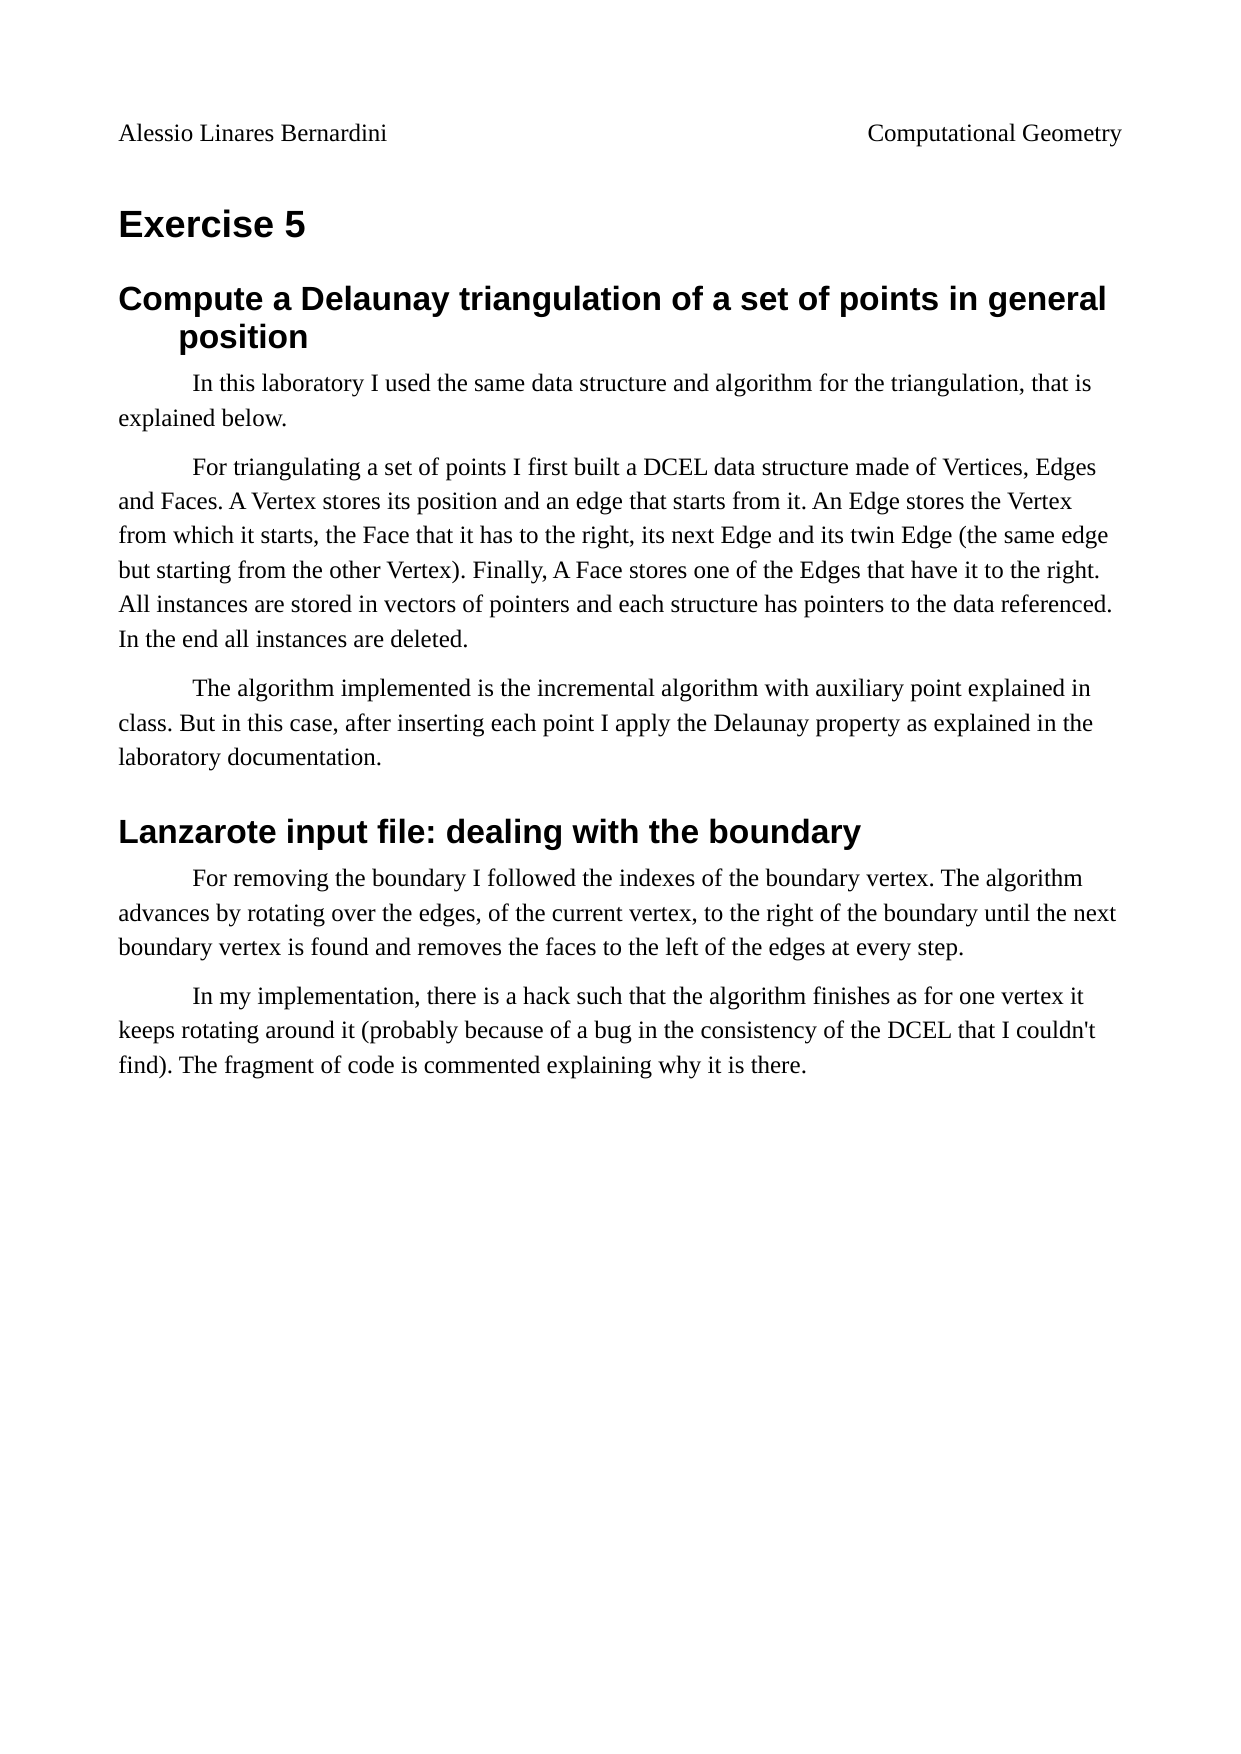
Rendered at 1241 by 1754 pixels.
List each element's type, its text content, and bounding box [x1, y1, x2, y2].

text For triangulating a set of points I first built a DCEL data structure made of Vertices, Edges and Faces. A Vertex stores its position and an edge that starts from it. An Edge stores the Vertex from which it starts, the Face that it has to the right, its next Edge and its twin Edge (the same edge but starting from the other Vertex). Finally, A Face stores one of the Edges that have it to the right. All instances are stored in vectors of pointers and each structure has pointers to the data referenced. In the end all instances are deleted. [118, 452, 1122, 653]
subtitle Exercise 5 [118, 201, 1122, 245]
text For removing the boundary I followed the indexes of the boundary vertex. The algorithm advances by rotating over the edges, of the current vertex, to the right of the boundary until the next boundary vertex is found and removes the faces to the left of the edges at every step. [118, 863, 1122, 961]
text The algorithm implemented is the incremental algorithm with auxiliary point explained in class. But in this case, after inserting each point I apply the Delaunay property as explained in the laboratory documentation. [118, 673, 1122, 771]
text In this laboratory I used the same data structure and algorithm for the triangulation, that is explained below. [118, 368, 1122, 431]
text In my implementation, there is a hack such that the algorithm finishes as for one vertex it keeps rotating around it (probably because of a bug in the consistency of the DCEL that I couldn't find). The fragment of code is commented explaining why it is there. [118, 981, 1122, 1079]
subtitle Lanzarote input file: dealing with the boundary [118, 812, 1122, 851]
subtitle Compute a Delaunay triangulation of a set of points in general position [118, 278, 1122, 356]
